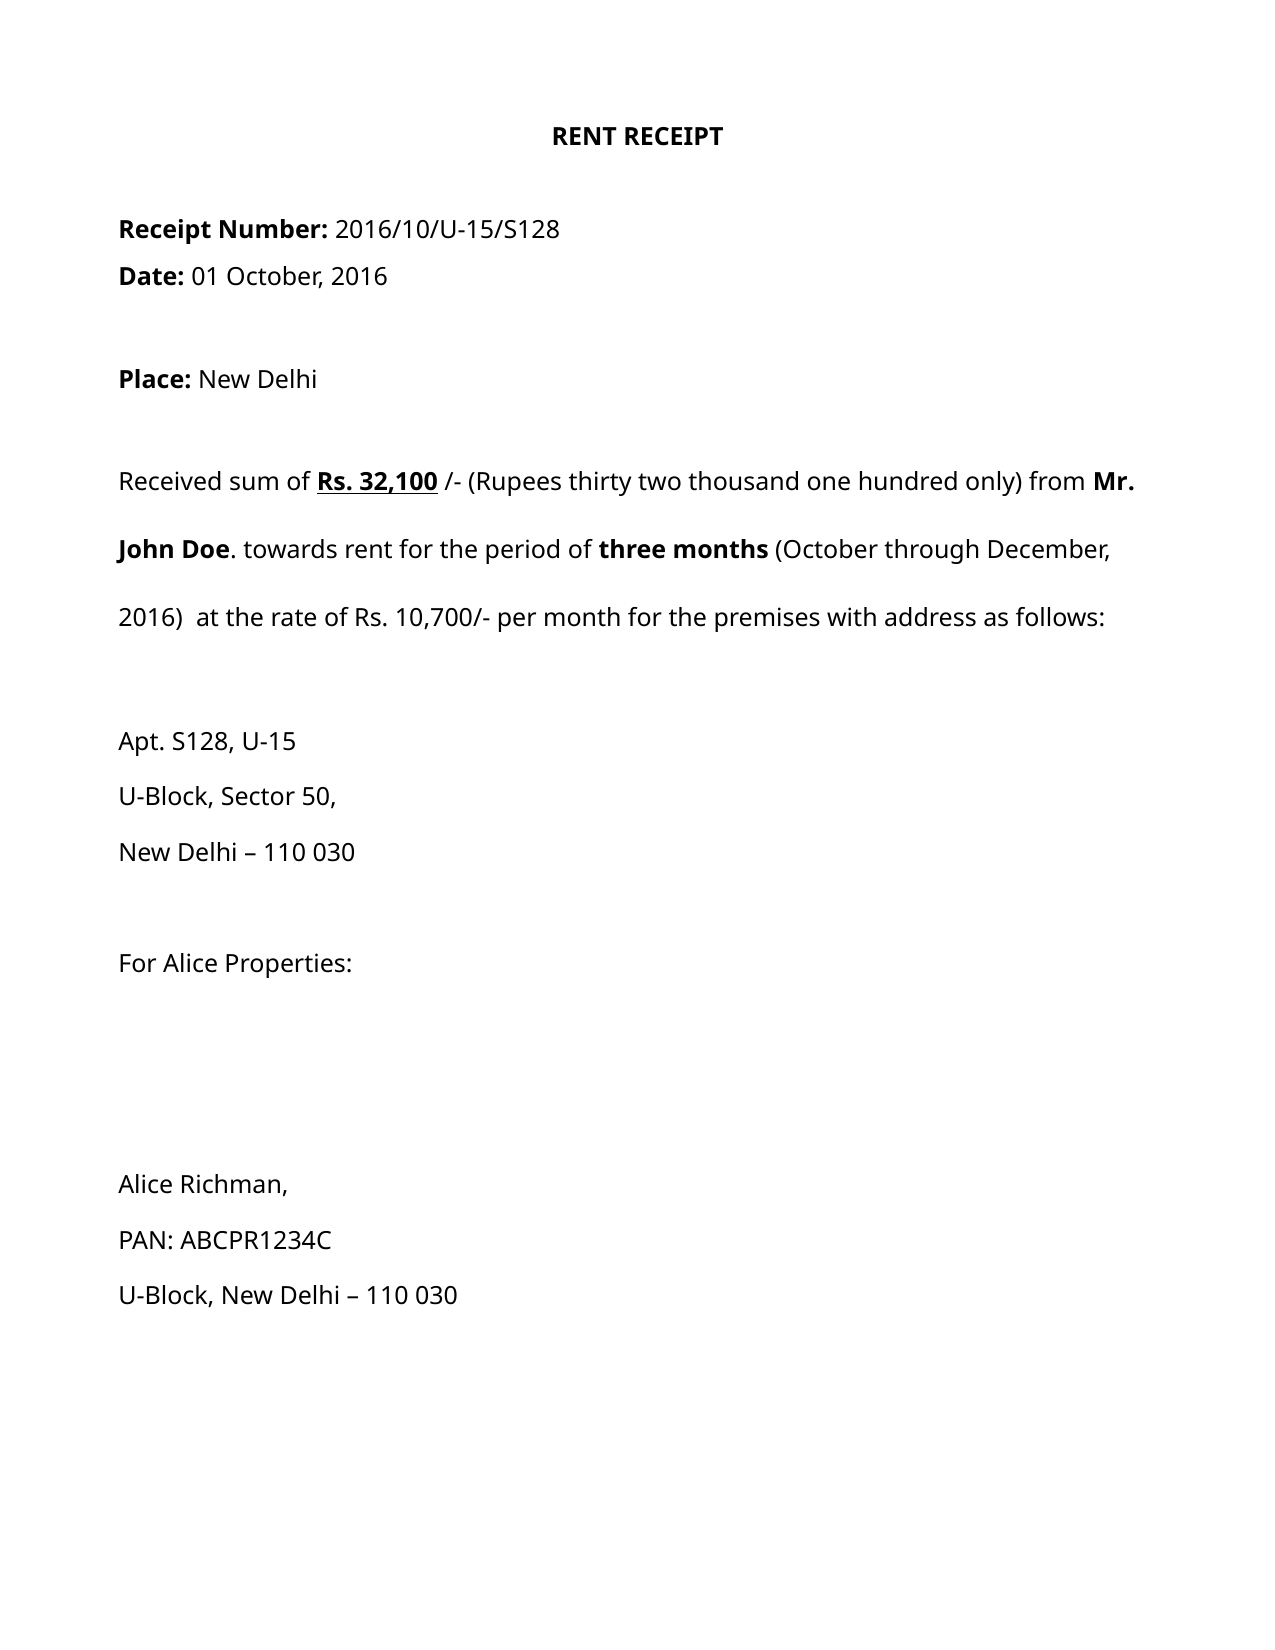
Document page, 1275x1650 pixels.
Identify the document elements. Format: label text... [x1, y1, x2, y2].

text New Delhi – 110 030 [118, 834, 1157, 868]
text PAN: ABCPR1234C [118, 1222, 1157, 1256]
text For Alice Properties: [118, 945, 1157, 979]
text RENT RECEIPT [118, 118, 1157, 152]
text Receipt Number: 2016/10/U-15/S128 [118, 212, 1157, 246]
text Alice Richman, [118, 1167, 1157, 1201]
text Place: New Delhi [118, 361, 1157, 396]
text Apt. S128, U-15 [118, 724, 1157, 758]
text U-Block, Sector 50, [118, 779, 1157, 813]
text Date: 01 October, 2016 [118, 259, 1157, 293]
text U-Block, New Delhi – 110 030 [118, 1278, 1157, 1312]
text Received sum of Rs. 32,100 /- (Rupees thirty two thousand one hundred only) from Mr. John Doe. towards rent for the period of three months (October through December, 2016) at the rate of Rs. 10,700/- per month for the premises with address as follows: [118, 464, 1157, 634]
